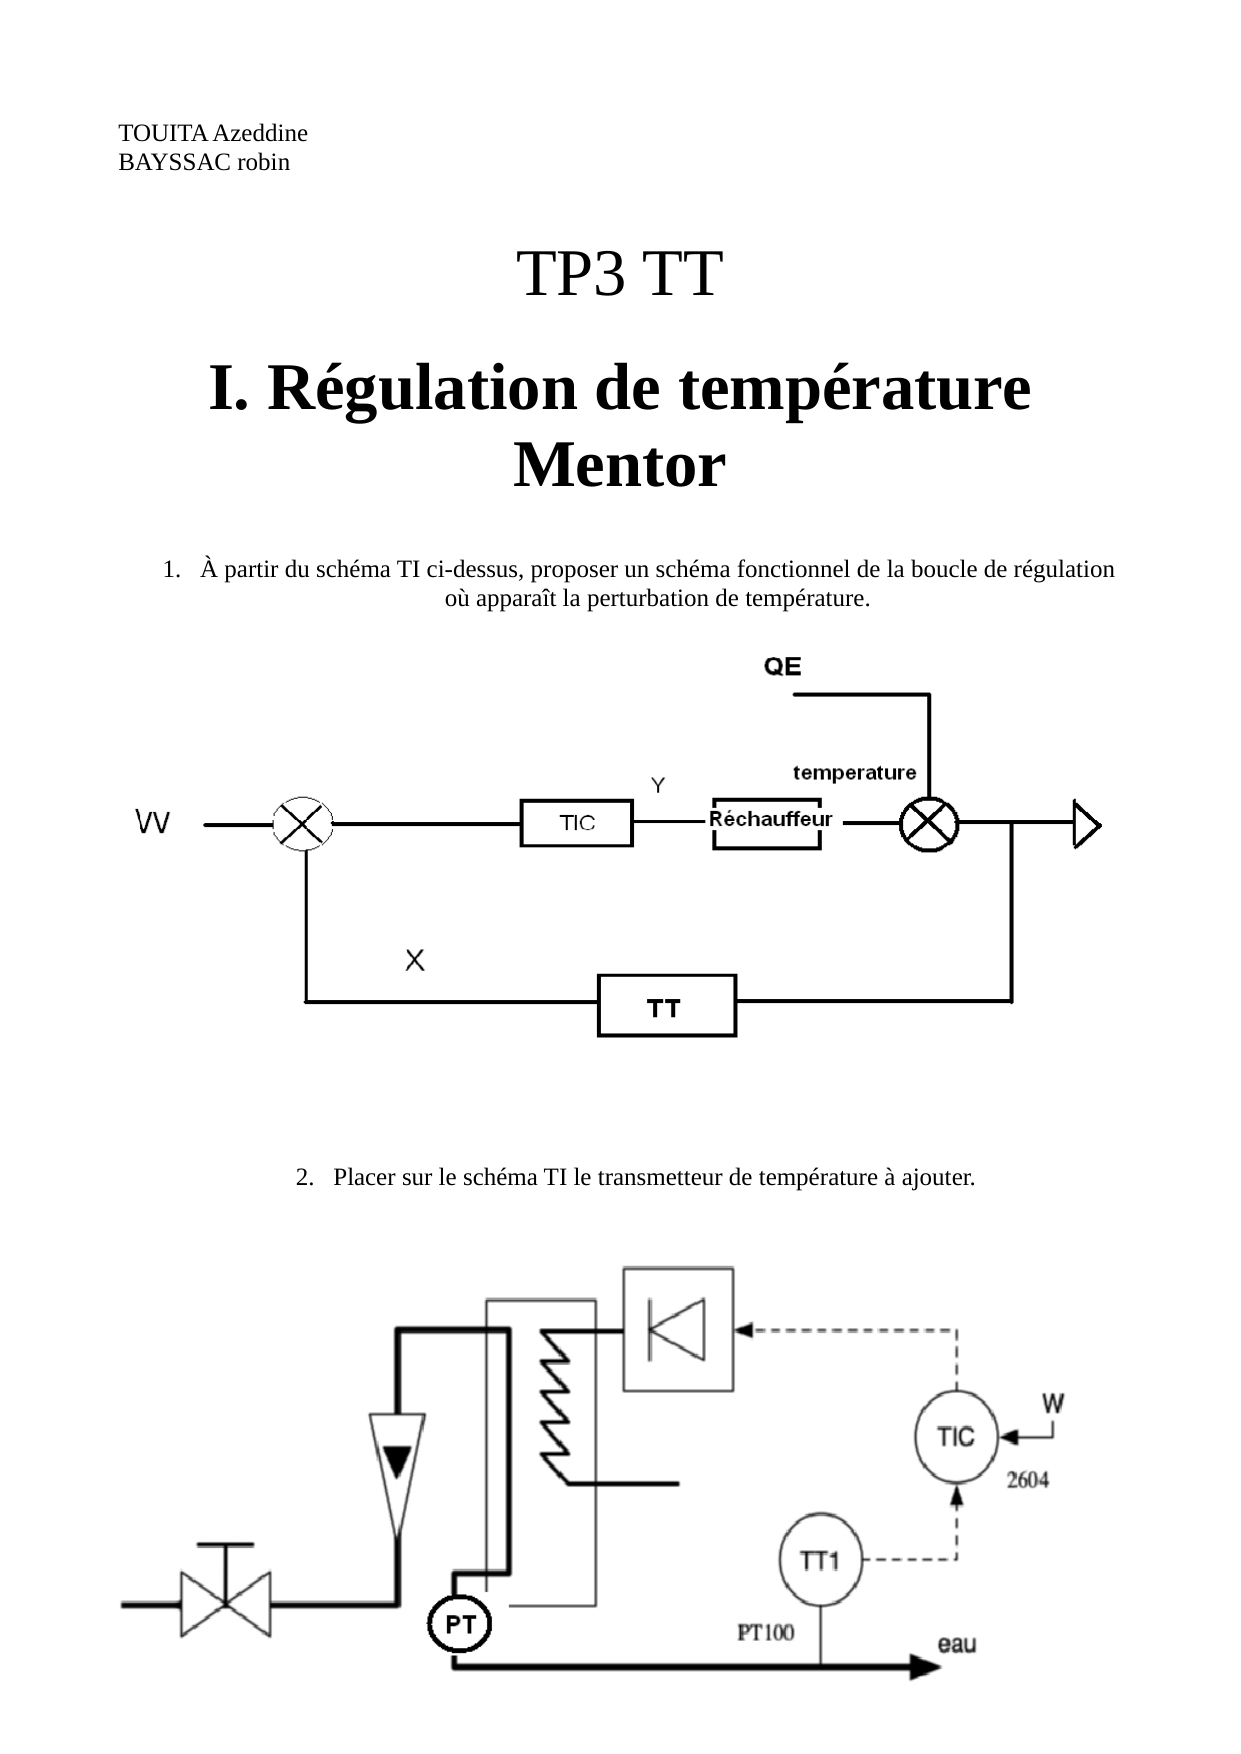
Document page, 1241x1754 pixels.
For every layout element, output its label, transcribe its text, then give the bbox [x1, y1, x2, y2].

subtitle I. Régulation de température Mentor [118, 347, 1122, 501]
list Placer sur le schéma TI le transmetteur de température à ajouter. [156, 1162, 1122, 1190]
text TP3 TT [118, 233, 1122, 310]
text TOUITA Azeddine BAYSSAC robin [118, 118, 1122, 176]
list À partir du schéma TI ci-dessus, proposer un schéma fonctionnel de la boucle de régulation où apparaît la perturbation de température. [156, 554, 1122, 612]
